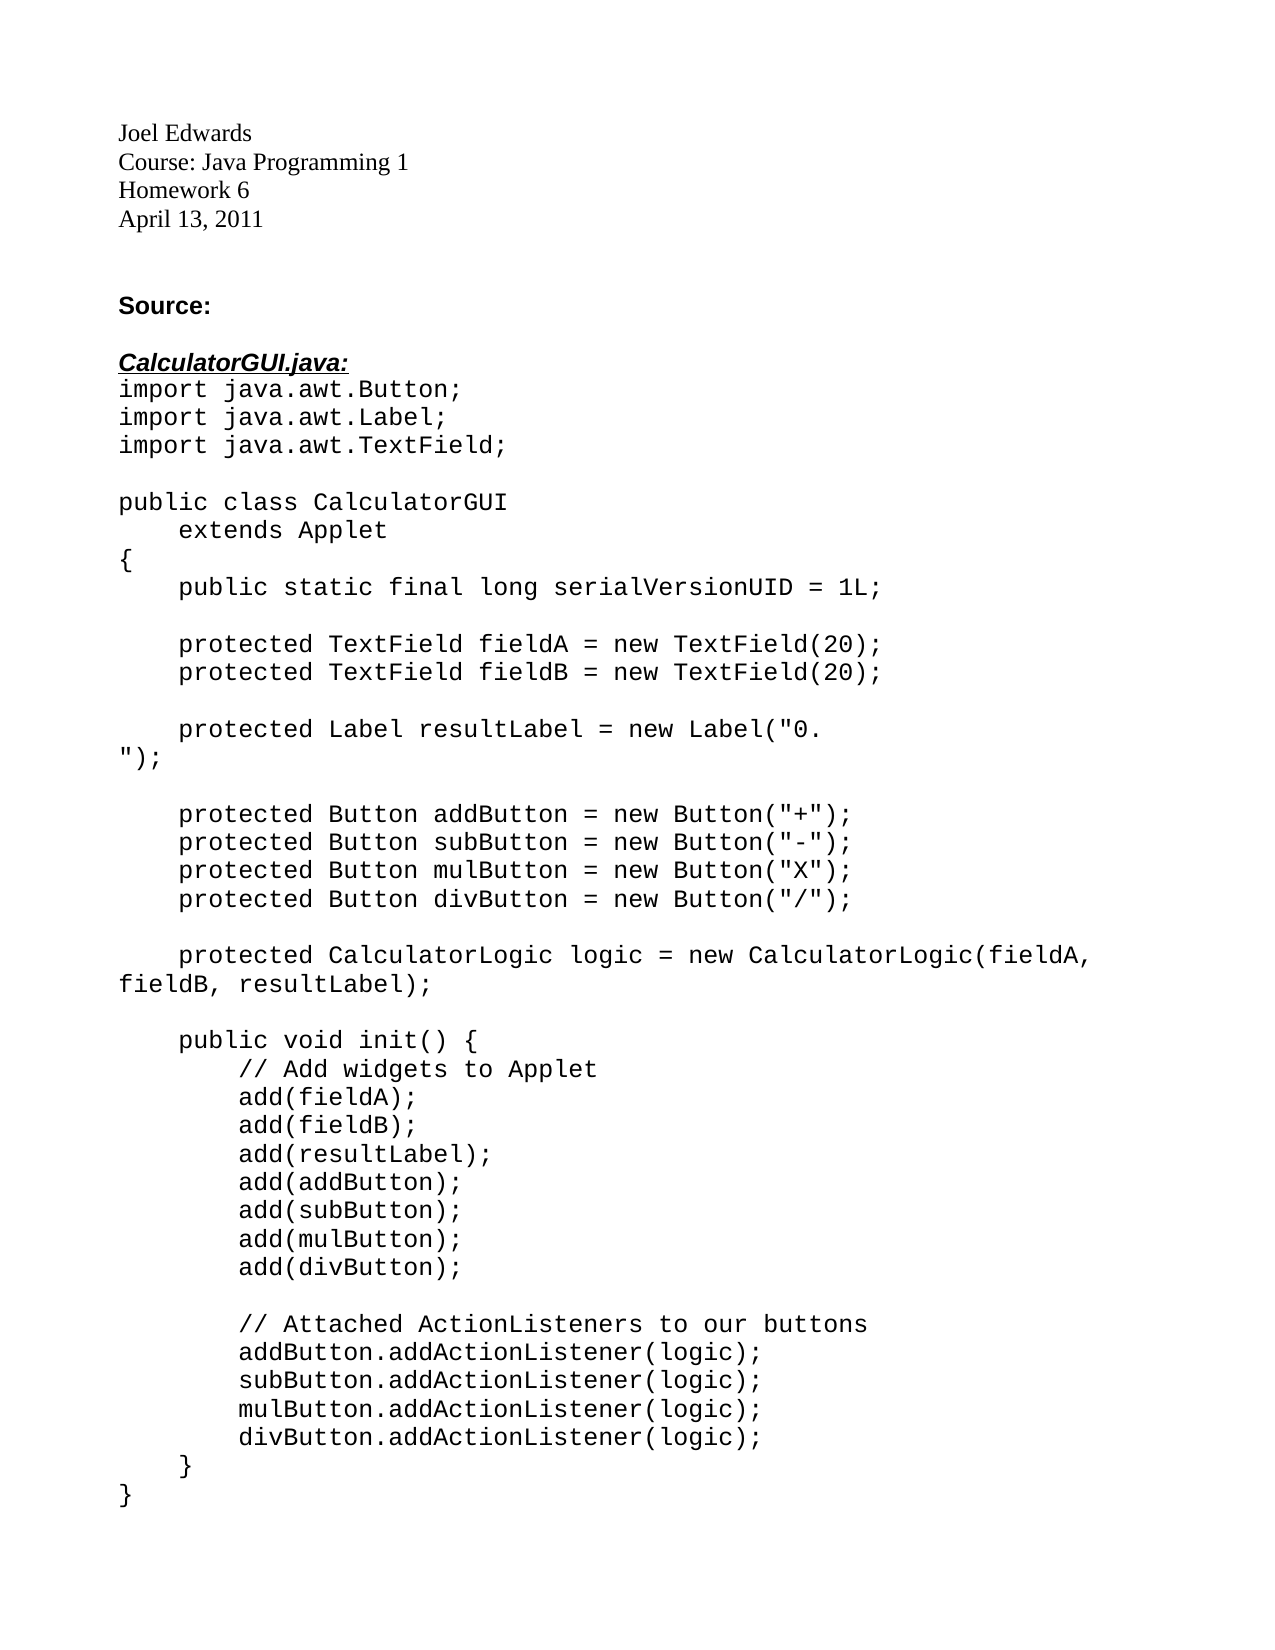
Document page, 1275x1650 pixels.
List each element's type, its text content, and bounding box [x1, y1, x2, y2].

text protected Label resultLabel = new Label("0. "); [118, 716, 1157, 773]
text protected CalculatorLogic logic = new CalculatorLogic(fieldA, fieldB, resultLabel); [118, 943, 1157, 1000]
text protected TextField fieldB = new TextField(20); [118, 660, 1157, 688]
text add(subButton); [118, 1198, 1157, 1226]
text subButton.addActionListener(logic); [118, 1368, 1157, 1396]
text { [118, 546, 1157, 575]
text } [118, 1453, 1157, 1481]
text protected Button subButton = new Button("-"); [118, 830, 1157, 858]
text protected TextField fieldA = new TextField(20); [118, 631, 1157, 660]
text public class CalculatorGUI [118, 490, 1157, 518]
text add(resultLabel); [118, 1141, 1157, 1170]
text public static final long serialVersionUID = 1L; [118, 575, 1157, 603]
text import java.awt.Label; [118, 405, 1157, 433]
text divButton.addActionListener(logic); [118, 1425, 1157, 1453]
text add(divButton); [118, 1255, 1157, 1283]
text Joel Edwards [118, 118, 1157, 147]
text April 13, 2011 [118, 204, 1157, 233]
text addButton.addActionListener(logic); [118, 1340, 1157, 1368]
text protected Button mulButton = new Button("X"); [118, 858, 1157, 886]
text add(fieldB); [118, 1113, 1157, 1141]
text Course: Java Programming 1 [118, 147, 1157, 176]
text protected Button addButton = new Button("+"); [118, 801, 1157, 830]
text CalculatorGUI.java: [118, 348, 1157, 376]
text add(fieldA); [118, 1085, 1157, 1113]
text } [118, 1481, 1157, 1510]
text public void init() { [118, 1028, 1157, 1056]
text // Add widgets to Applet [118, 1056, 1157, 1085]
text Homework 6 [118, 176, 1157, 204]
text add(mulButton); [118, 1226, 1157, 1255]
text import java.awt.TextField; [118, 433, 1157, 461]
text mulButton.addActionListener(logic); [118, 1396, 1157, 1425]
text import java.awt.Button; [118, 376, 1157, 405]
text Source: [118, 291, 1157, 319]
text add(addButton); [118, 1170, 1157, 1198]
text protected Button divButton = new Button("/"); [118, 886, 1157, 915]
text // Attached ActionListeners to our buttons [118, 1311, 1157, 1340]
text extends Applet [118, 518, 1157, 546]
